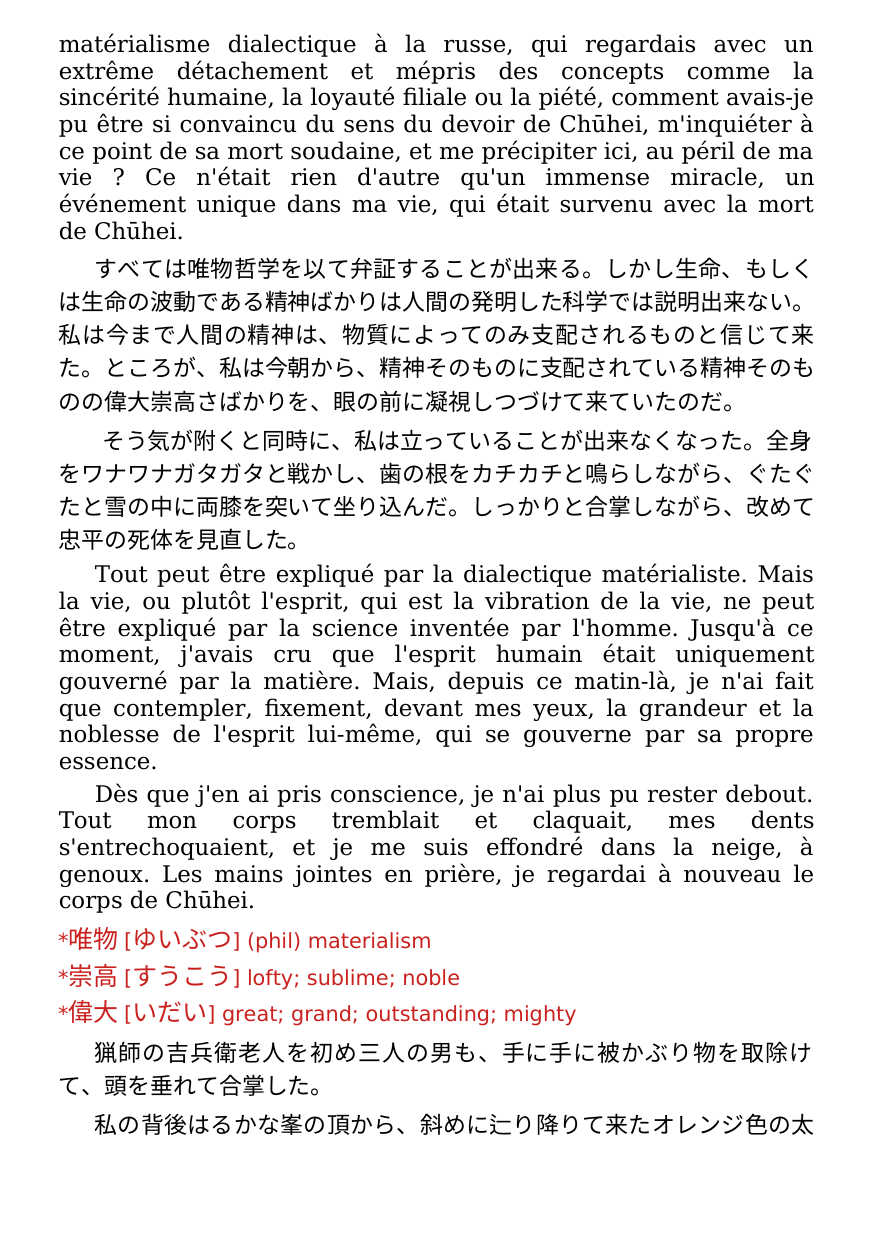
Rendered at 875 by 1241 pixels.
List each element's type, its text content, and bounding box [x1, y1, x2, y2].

text matérialisme dialectique à la russe, qui regardais avec un extrême détachement et mépris des concepts comme la sincérité humaine, la loyauté filiale ou la piété, comment avais-je pu être si convaincu du sens du devoir de Chūhei, m'inquiéter à ce point de sa mort soudaine, et me précipiter ici, au péril de ma vie ? Ce n'était rien d'autre qu'un immense miracle, un événement unique dans ma vie, qui était survenu avec la mort de Chūhei. [58, 31, 815, 244]
text そう気が附くと同時に、私は立っていることが出来なくなった。全身をワナワナガタガタと戦かし、歯の根をカチカチと鳴らしながら、ぐたぐたと雪の中に両膝を突いて坐り込んだ。しっかりと合掌しながら、改めて忠平の死体を見直した。 [58, 423, 815, 556]
text Tout peut être expliqué par la dialectique matérialiste. Mais la vie, ou plutôt l'esprit, qui est la vibration de la vie, ne peut être expliqué par la science inventée par l'homme. Jusqu'à ce moment, j'avais cru que l'esprit humain était uniquement gouverné par la matière. Mais, depuis ce matin-là, je n'ai fait que contempler, fixement, devant mes yeux, la grandeur et la noblesse de l'esprit lui-même, qui se gouverne par sa propre essence. [58, 561, 815, 775]
text すべては唯物哲学を以て弁証することが出来る。しかし生命、もしくは生命の波動である精神ばかりは人間の発明した科学では説明出来ない。私は今まで人間の精神は、物質によってのみ支配されるものと信じて来た。ところが、私は今朝から、精神そのものに支配されている精神そのものの偉大崇高さばかりを、眼の前に凝視しつづけて来ていたのだ。 [58, 251, 815, 417]
text *唯物 [ゆいぶつ] (phil) materialism [58, 920, 816, 956]
text 猟師の吉兵衛老人を初め三人の男も、手に手に被かぶり物を取除けて、頭を垂れて合掌した。 [58, 1035, 815, 1101]
text *偉大 [いだい] great; grand; outstanding; mighty [58, 992, 816, 1029]
text Dès que j'en ai pris conscience, je n'ai plus pu rester debout. Tout mon corps tremblait et claquait, mes dents s'entrechoquaient, et je me suis effondré dans la neige, à genoux. Les mains jointes en prière, je regardai à nouveau le corps de Chūhei. [58, 781, 815, 914]
text *崇高 [すうこう] lofty; sublime; noble [58, 956, 816, 992]
text 私の背後はるかな峯の頂から、斜めに辷り降りて来たオレンジ色の太 [58, 1107, 815, 1140]
